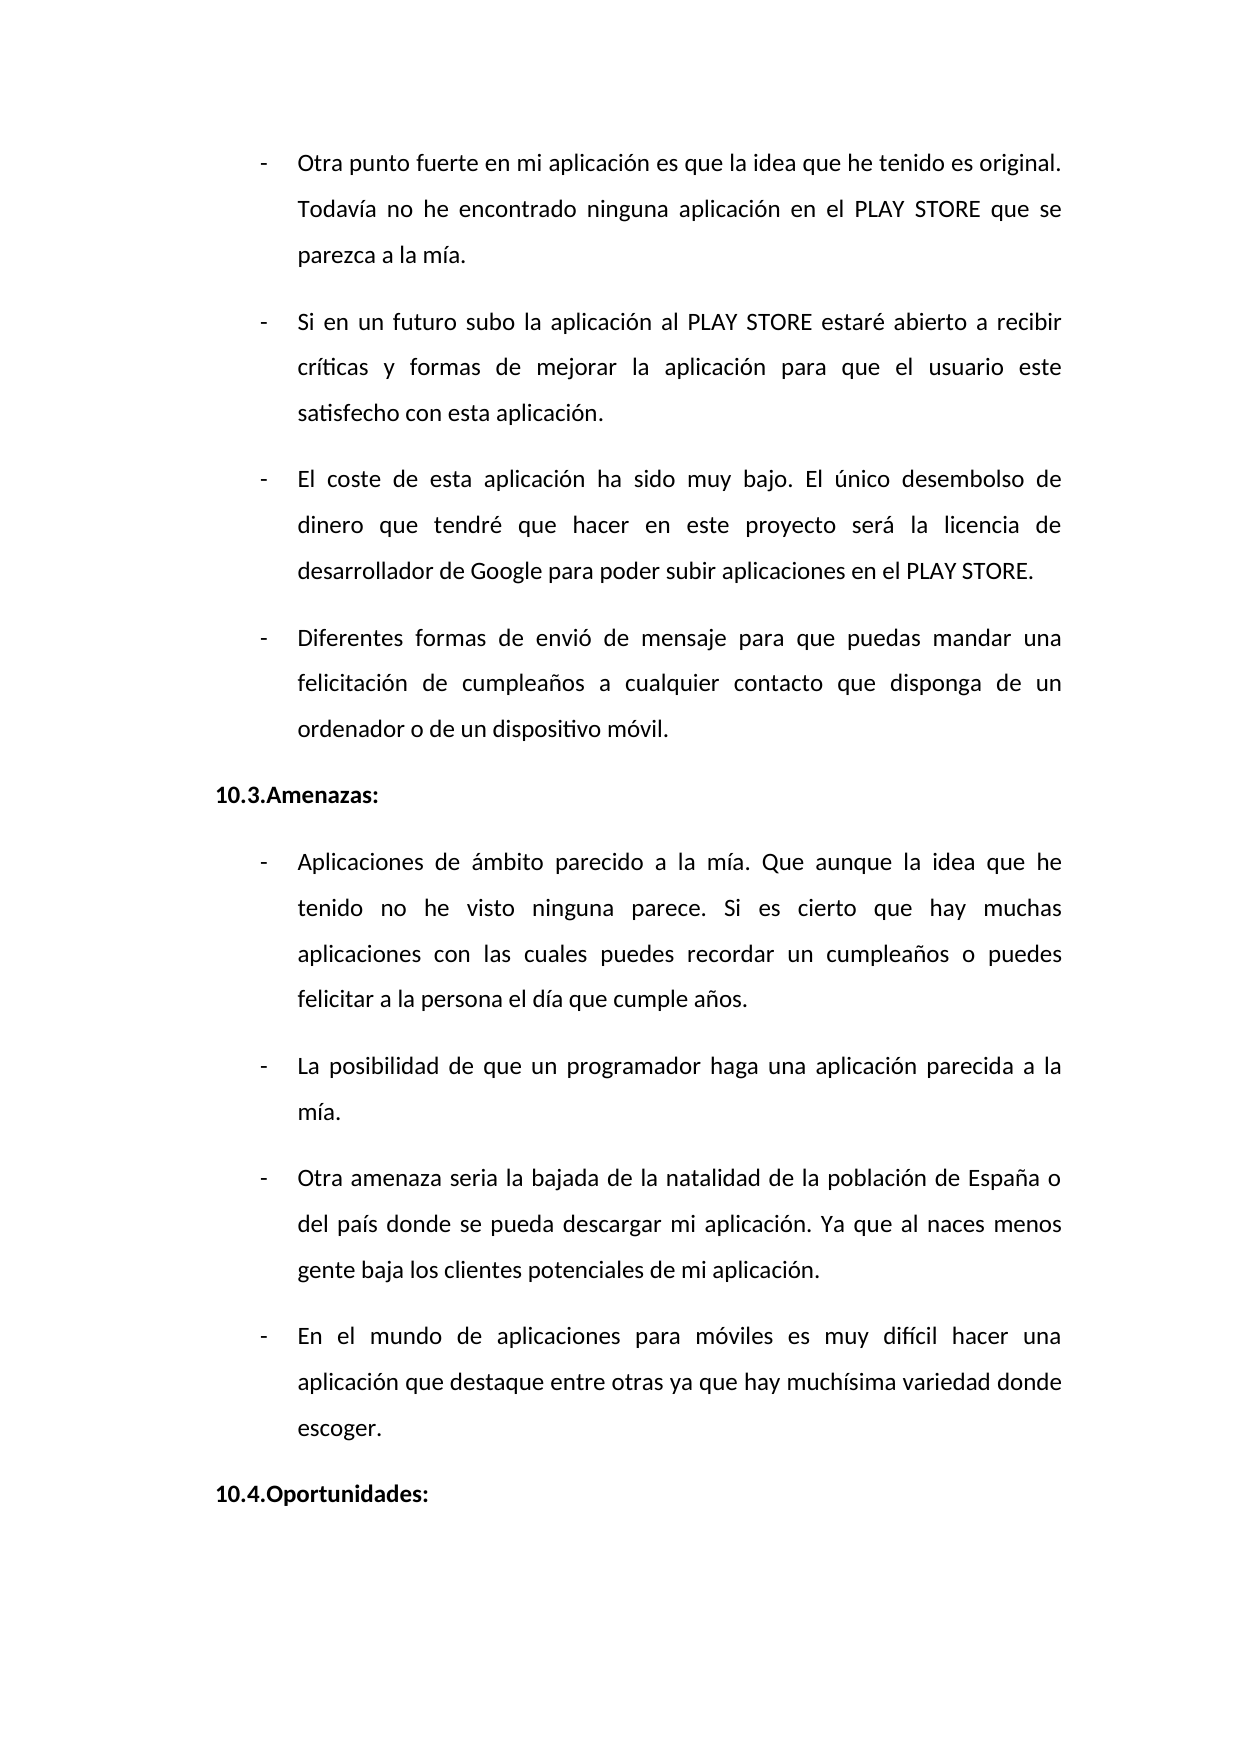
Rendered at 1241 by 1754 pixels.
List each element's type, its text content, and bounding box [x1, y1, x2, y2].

list Amenazas: [215, 780, 1063, 810]
list Oportunidades: [215, 1478, 1063, 1509]
list En el mundo de aplicaciones para móviles es muy difícil hacer una aplicación que destaque entre otras ya que hay muchísima variedad donde escoger. [260, 1320, 1063, 1442]
list Si en un futuro subo la aplicación al PLAY STORE estaré abierto a recibir críticas y formas de mejorar la aplicación para que el usuario este satisfecho con esta aplicación. [260, 306, 1063, 428]
list El coste de esta aplicación ha sido muy bajo. El único desembolso de dinero que tendré que hacer en este proyecto será la licencia de desarrollador de Google para poder subir aplicaciones en el PLAY STORE. [260, 464, 1063, 586]
list Diferentes formas de envió de mensaje para que puedas mandar una felicitación de cumpleaños a cualquier contacto que disponga de un ordenador o de un dispositivo móvil. [260, 622, 1063, 744]
list La posibilidad de que un programador haga una aplicación parecida a la mía. [260, 1050, 1063, 1126]
list Aplicaciones de ámbito parecido a la mía. Que aunque la idea que he tenido no he visto ninguna parece. Si es cierto que hay muchas aplicaciones con las cuales puedes recordar un cumpleaños o puedes felicitar a la persona el día que cumple años. [260, 846, 1063, 1014]
list Otra amenaza seria la bajada de la natalidad de la población de España o del país donde se pueda descargar mi aplicación. Ya que al naces menos gente baja los clientes potenciales de mi aplicación. [260, 1162, 1063, 1284]
list Otra punto fuerte en mi aplicación es que la idea que he tenido es original. Todavía no he encontrado ninguna aplicación en el PLAY STORE que se parezca a la mía. [260, 148, 1063, 269]
